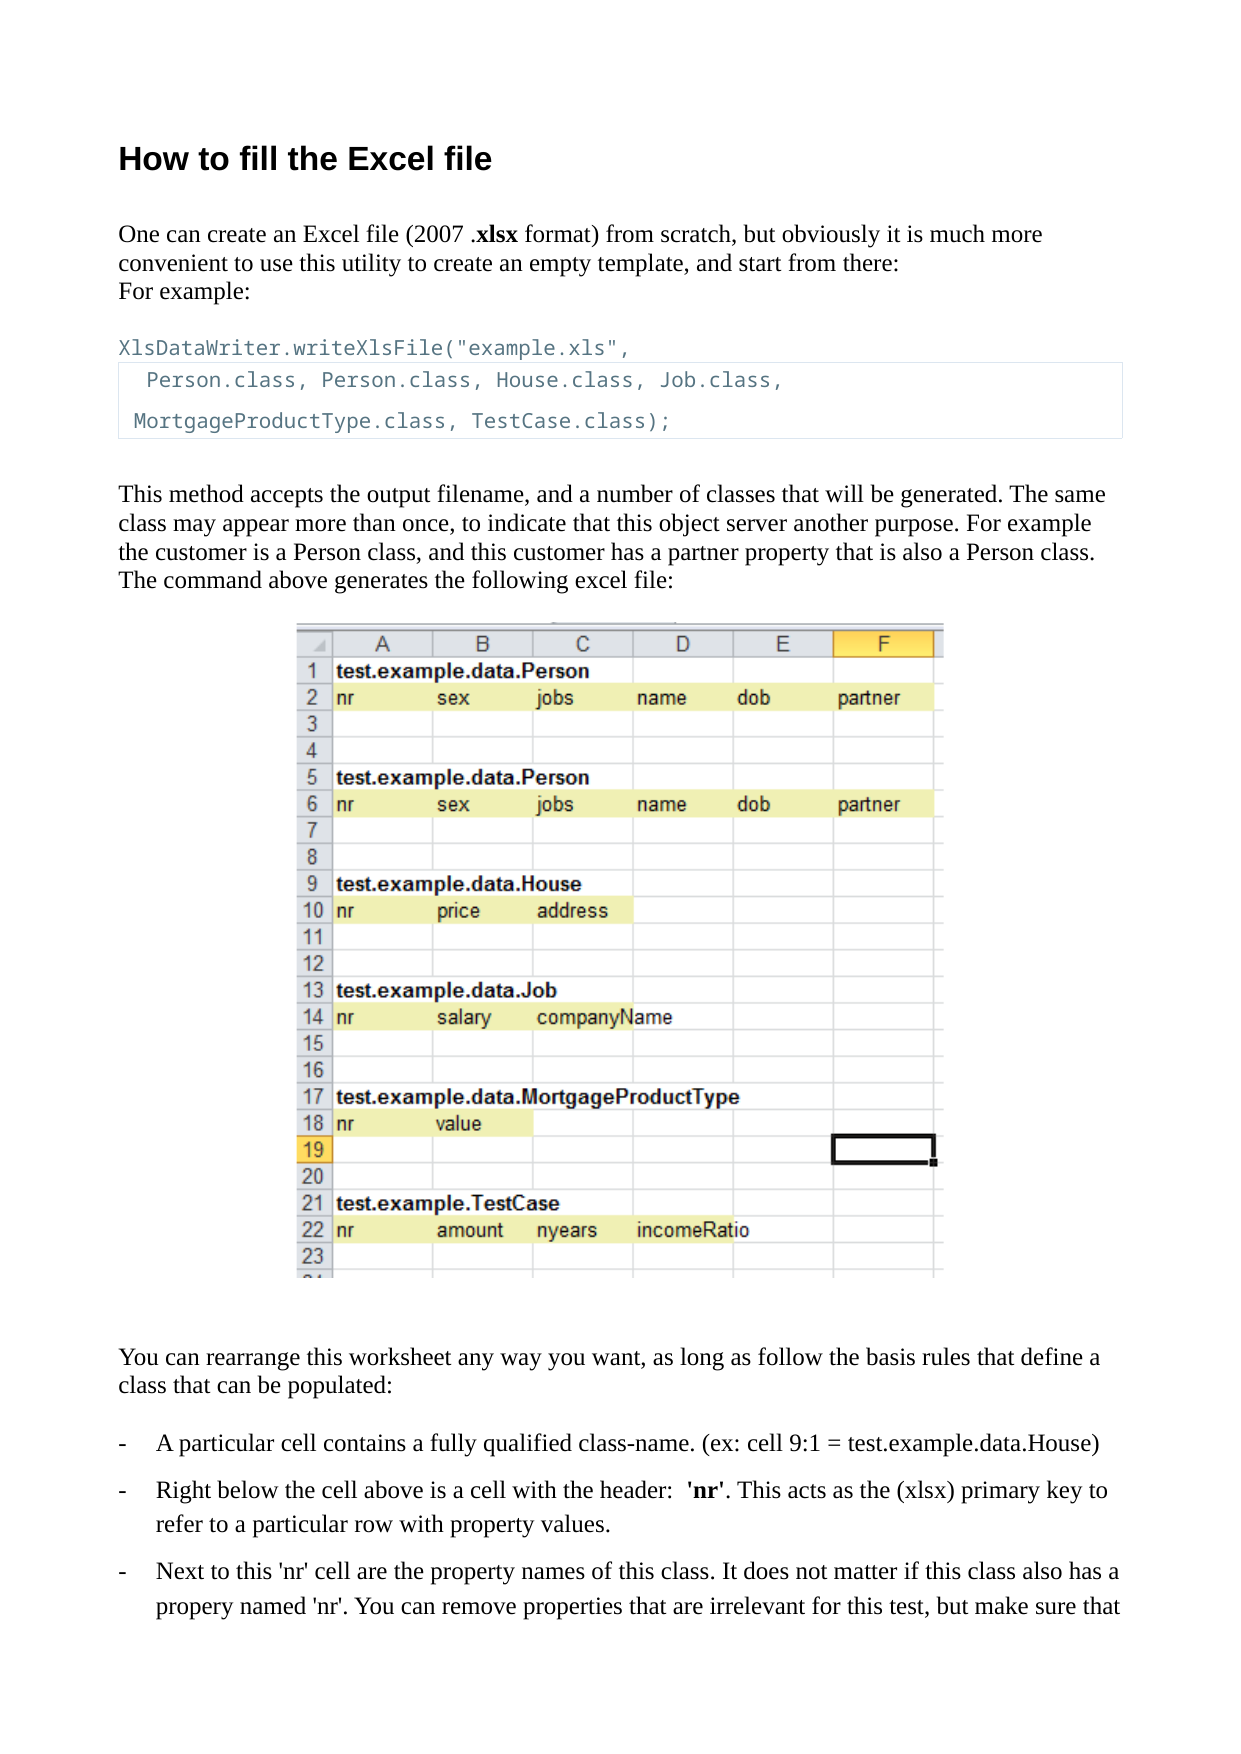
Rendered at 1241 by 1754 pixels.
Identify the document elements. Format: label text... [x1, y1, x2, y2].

picture [296, 622, 944, 1278]
list - Next to this 'nr' cell are the property names of this class. It does not matter if this class also has a propery named 'nr'. You can remove properties that are irrelevant for this test, but make sure that [118, 1556, 1122, 1619]
text This method accepts the output filename, and a number of classes that will be generated. The same class may appear more than once, to indicate that this object server another purpose. For example the customer is a Person class, and this customer has a partner property that is also a Person class. [118, 479, 1122, 565]
text The command above generates the following excel file: [118, 565, 1122, 594]
text XlsDataWriter.writeXlsFile("example.xls", [118, 305, 1122, 362]
text You can rearrange this worksheet any way you want, as long as follow the basis rules that define a class that can be populated: [118, 1342, 1122, 1428]
text One can create an Excel file (2007 .xlsx format) from scratch, but obviously it is much more convenient to use this utility to create an empty template, and start from there: [118, 219, 1122, 276]
subtitle How to fill the Excel file [118, 139, 1122, 178]
list - Right below the cell above is a cell with the header: 'nr'. This acts as the (xlsx) primary key to refer to a particular row with property values. [118, 1475, 1122, 1538]
list - A particular cell contains a fully qualified class-name. (ex: cell 9:1 = test.example.data.House) [118, 1428, 1122, 1457]
text For example: [118, 276, 1122, 305]
text Person.class, Person.class, House.class, Job.class, MortgageProductType.class, TestCase.class); [119, 363, 1122, 438]
